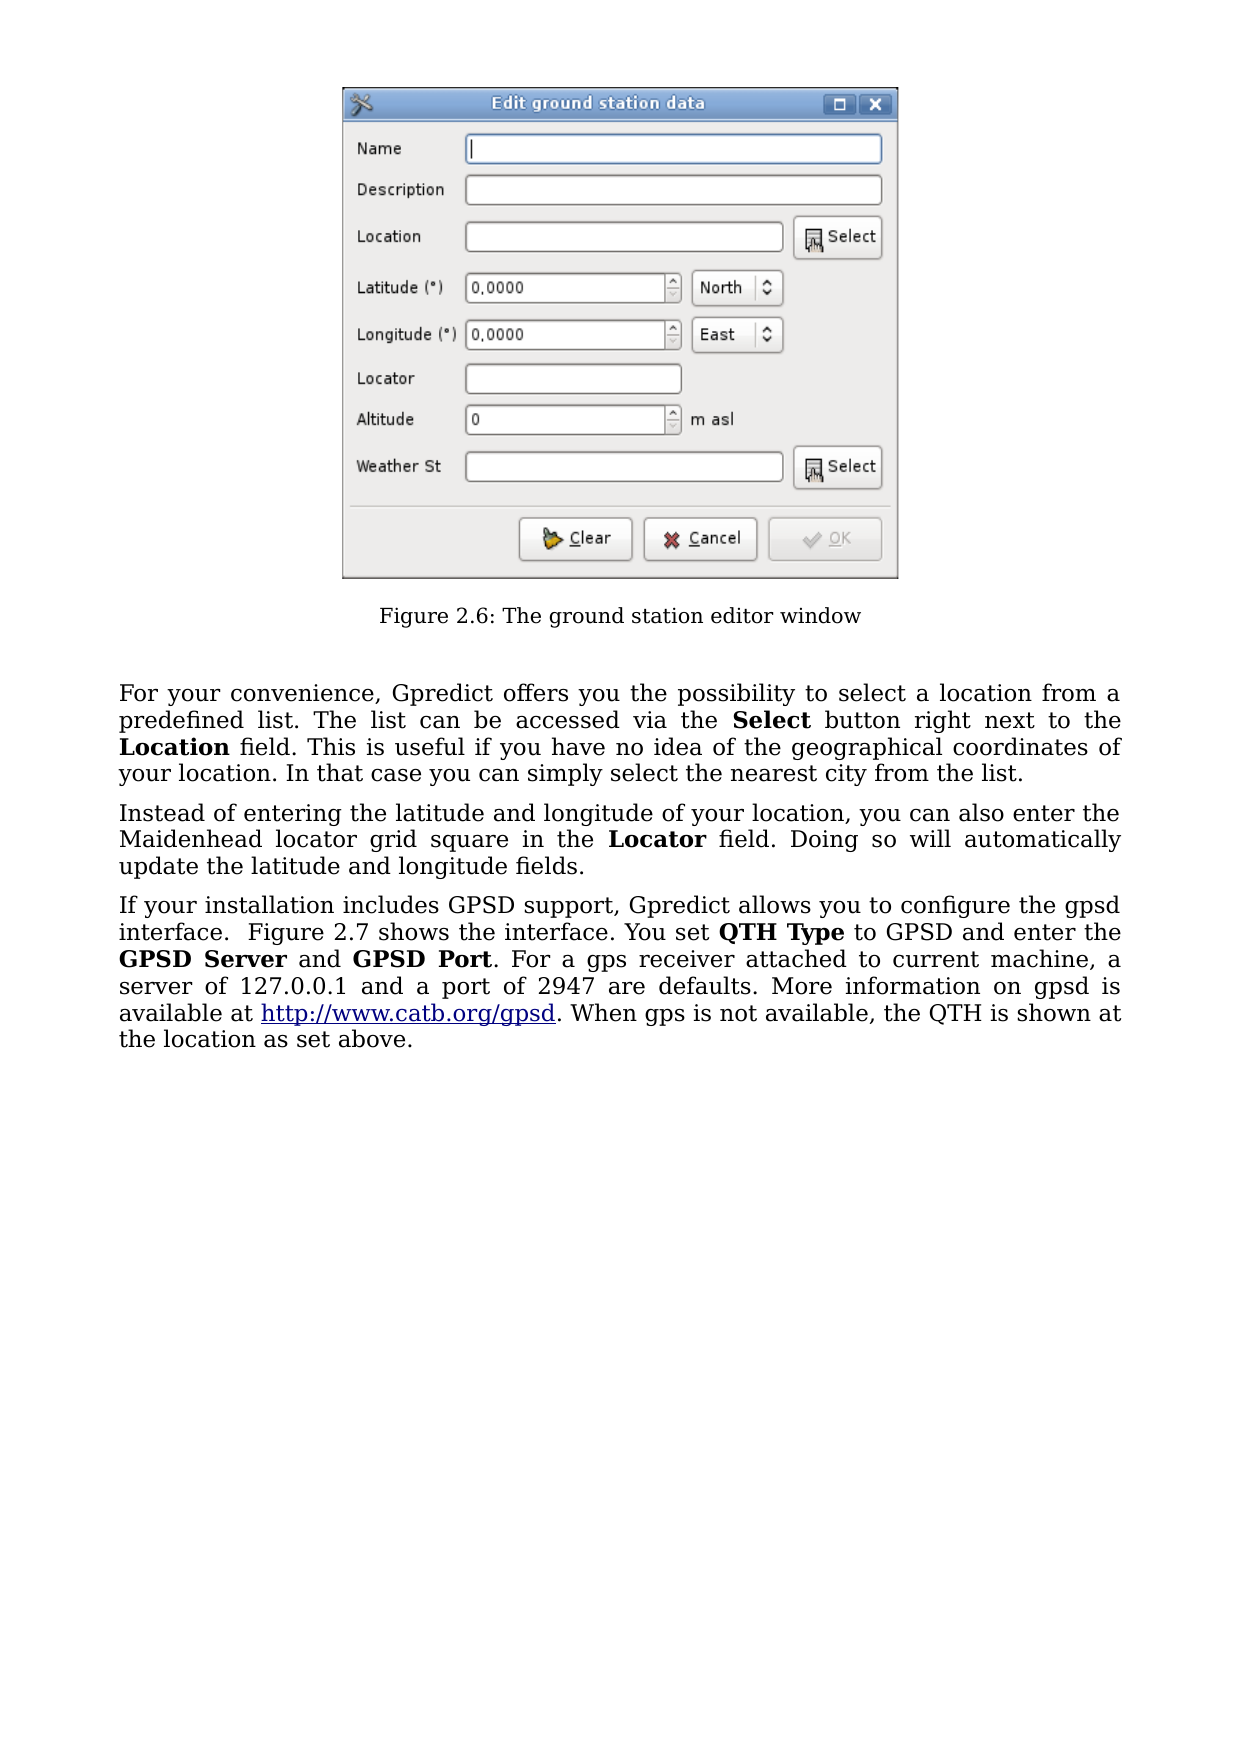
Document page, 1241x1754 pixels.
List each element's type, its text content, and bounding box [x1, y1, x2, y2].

text Instead of entering the latitude and longitude of your location, you can also enter the Maidenhead locator grid square in the Locator field. Doing so will automatically update the latitude and longitude fields. [118, 800, 1122, 880]
text If your installation includes GPSD support, Gpredict allows you to configure the gpsd interface. Figure 2.7 shows the interface. You set QTH Type to GPSD and enter the GPSD Server and GPSD Port. For a gps receiver attached to current machine, a server of 127.0.0.1 and a port of 2947 are defaults. More information on gpsd is available at http://www.catb.org/gpsd. When gps is not available, the QTH is shown at the location as set above. [118, 892, 1122, 1053]
text For your convenience, Gpredict offers you the possibility to select a location from a predefined list. The list can be accessed via the Select button right next to the Location field. This is useful if you have no idea of the geographical coordinates of your location. In that case you can simply select the nearest city from the list. [118, 680, 1122, 787]
text Figure 2.6: The ground station editor window [334, 604, 907, 628]
